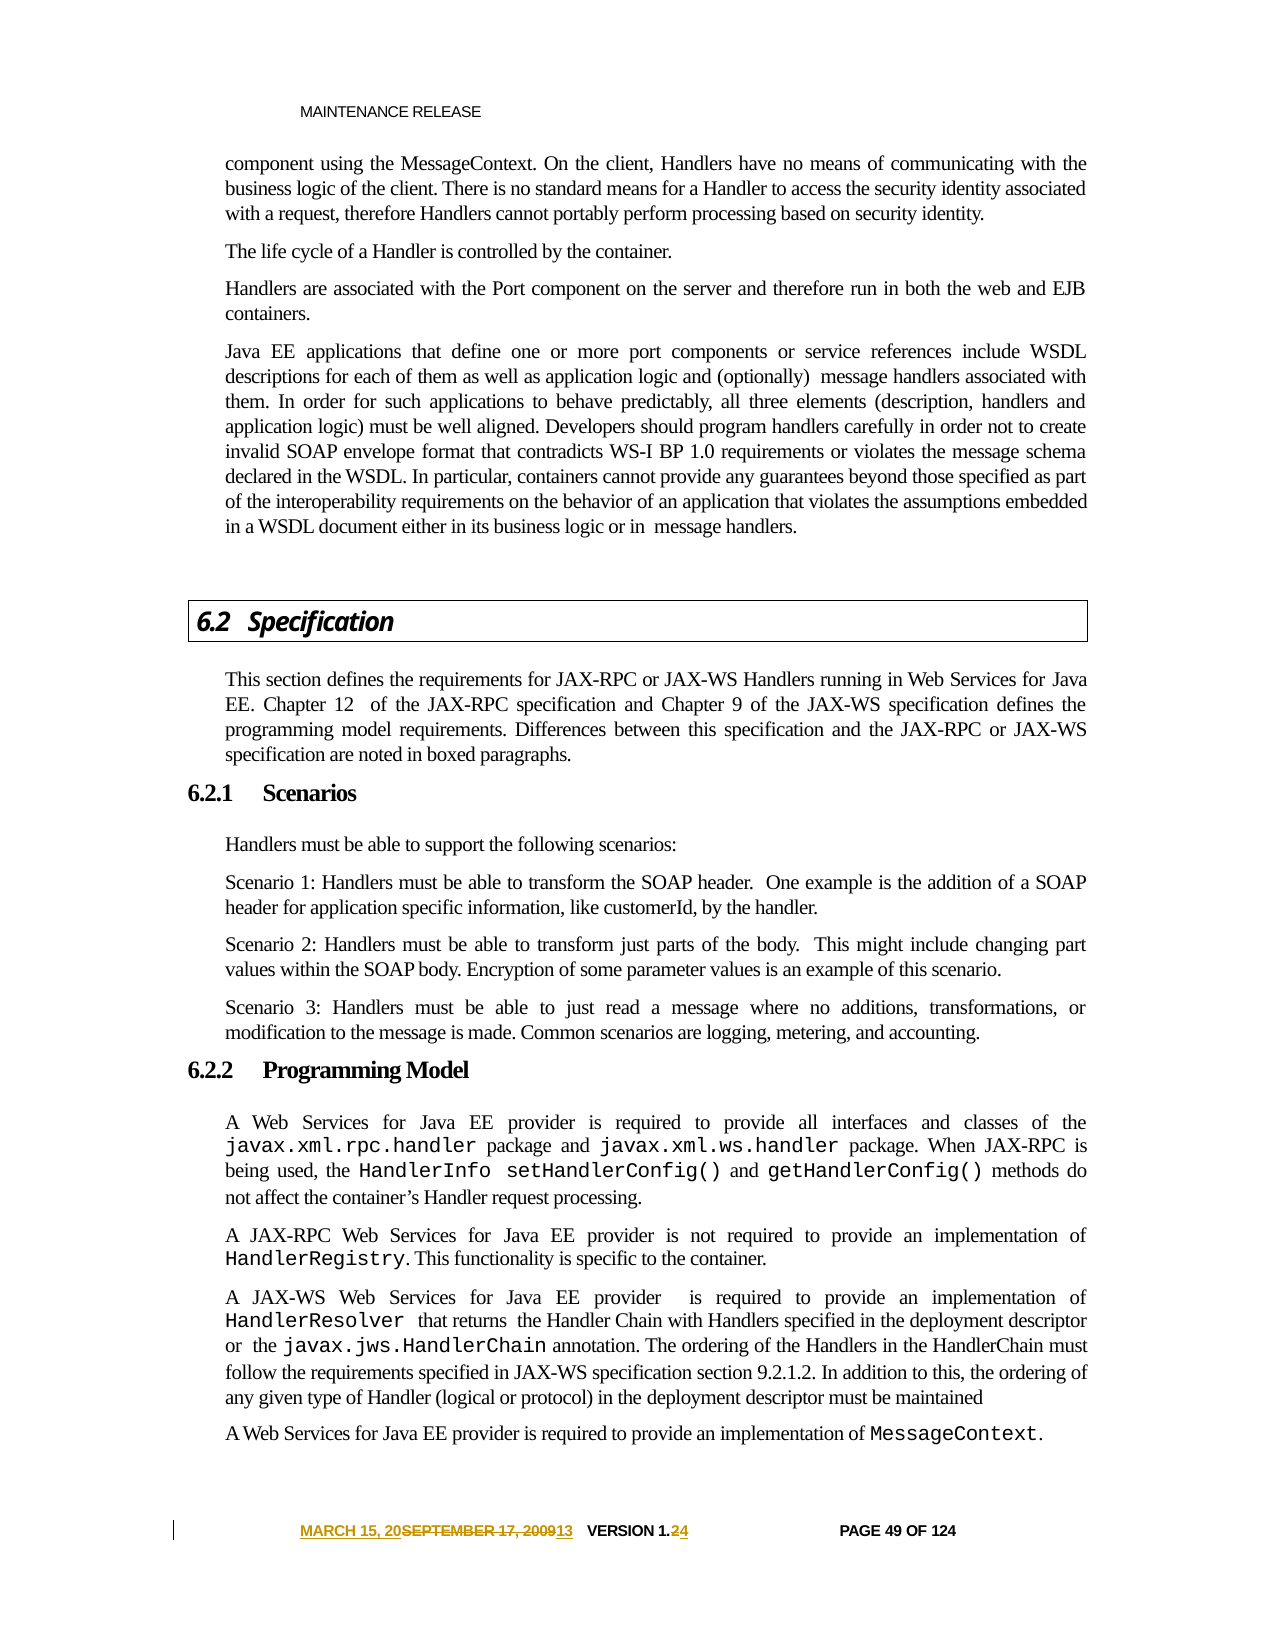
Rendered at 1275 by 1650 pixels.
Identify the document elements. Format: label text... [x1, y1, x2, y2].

text Handlers must be able to support the following scenarios: [225, 831, 1087, 856]
text This section defines the requirements for JAX-RPC or JAX-WS Handlers running in Web Services for Java EE. Chapter 12 of the JAX-RPC specification and Chapter 9 of the JAX-WS specification defines the programming model requirements. Differences between this specification and the JAX-RPC or JAX-WS specification are noted in boxed paragraphs. [225, 666, 1087, 766]
text A Web Services for Java EE provider is required to provide all interfaces and classes of the javax.xml.rpc.handler package and javax.xml.ws.handler package. When JAX-RPC is being used, the HandlerInfo setHandlerConfig() and getHandlerConfig() methods do not affect the container’s Handler request processing. [225, 1109, 1087, 1209]
text The life cycle of a Handler is controlled by the container. [225, 237, 1087, 262]
text Scenario 3: Handlers must be able to just read a message where no additions, transformations, or modification to the message is made. Common scenarios are logging, metering, and accounting. [225, 994, 1087, 1044]
text A JAX-RPC Web Services for Java EE provider is not required to provide an implementation of HandlerRegistry. This functionality is specific to the container. [225, 1222, 1087, 1272]
text Scenario 2: Handlers must be able to transform just parts of the body. This might include changing part values within the SOAP body. Encryption of some parameter values is an example of this scenario. [225, 931, 1087, 981]
text Handlers are associated with the Port component on the server and therefore run in both the web and EJB containers. [225, 275, 1087, 325]
text A JAX-WS Web Services for Java EE provider is required to provide an implementation of HandlerResolver that returns the Handler Chain with Handlers specified in the deployment descriptor or the javax.jws.HandlerChain annotation. The ordering of the Handlers in the HandlerChain must follow the requirements specified in JAX-WS specification section 9.2.1.2. In addition to this, the ordering of any given type of Handler (logical or protocol) in the deployment descriptor must be maintained [225, 1284, 1087, 1409]
text Scenario 1: Handlers must be able to transform the SOAP header. One example is the addition of a SOAP header for application specific information, like customerId, by the handler. [225, 869, 1087, 919]
subtitle Programming Model [187, 1056, 1087, 1084]
subtitle Specification [189, 601, 1087, 641]
text A Web Services for Java EE provider is required to provide an implementation of MessageContext. [225, 1422, 1087, 1447]
subtitle Scenarios [187, 779, 1087, 806]
text component using the MessageContext. On the client, Handlers have no means of communicating with the business logic of the client. There is no standard means for a Handler to access the security identity associated with a request, therefore Handlers cannot portably perform processing based on security identity. [225, 150, 1087, 225]
text Java EE applications that define one or more port components or service references include WSDL descriptions for each of them as well as application logic and (optionally) message handlers associated with them. In order for such applications to behave predictably, all three elements (description, handlers and application logic) must be well aligned. Developers should program handlers carefully in order not to create invalid SOAP envelope format that contradicts WS-I BP 1.0 requirements or violates the message schema declared in the WSDL. In particular, containers cannot provide any guarantees beyond those specified as part of the interoperability requirements on the behavior of an application that violates the assumptions embedded in a WSDL document either in its business logic or in message handlers. [225, 337, 1087, 537]
